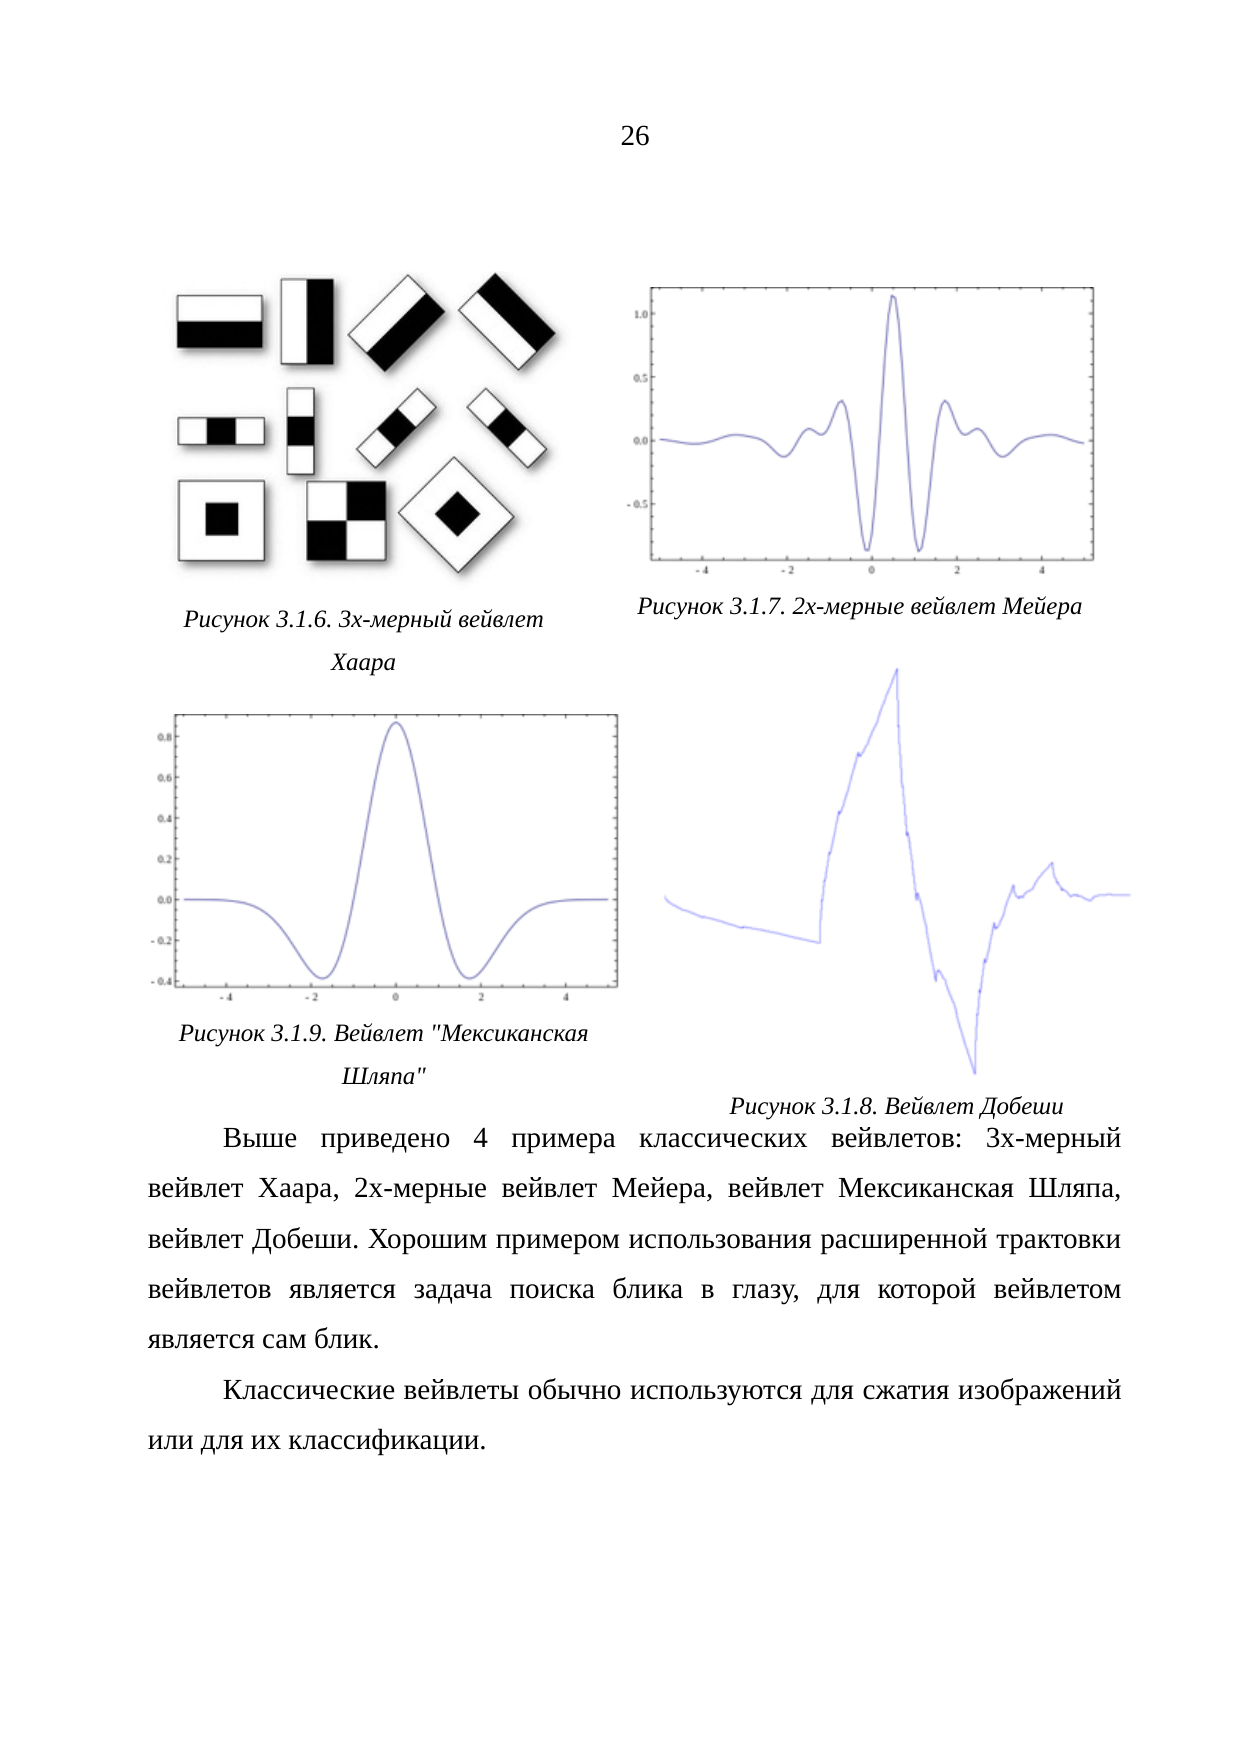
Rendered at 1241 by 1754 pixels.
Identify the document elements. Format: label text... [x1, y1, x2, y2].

text Рисунок 3.1.8. Вейвлет Добеши [663, 1077, 1132, 1120]
text Рисунок 3.1.7. 2х-мерные вейвлет Мейера [627, 577, 1095, 620]
text Выше приведено 4 примера классических вейвлетов: 3х-мерный вейвлет Хаара, 2х-мерные вейвлет Мейера, вейвлет Мексиканская Шляпа, вейвлет Добеши. Хорошим примером использования расширенной трактовки вейвлетов является задача поиска блика в глазу, для которой вейвлетом является сам блик. [148, 236, 1122, 1355]
text Рисунок 3.1.6. 3х-мерный вейвлет Хаара [153, 590, 576, 676]
text Классические вейвлеты обычно используются для сжатия изображений или для их классификации. [148, 1372, 1122, 1456]
picture [663, 666, 1133, 1077]
picture [150, 714, 620, 1004]
text Рисунок 3.1.9. Вейвлет "Мексиканская Шляпа" [150, 1004, 619, 1090]
picture [152, 271, 577, 590]
picture [626, 287, 1096, 577]
